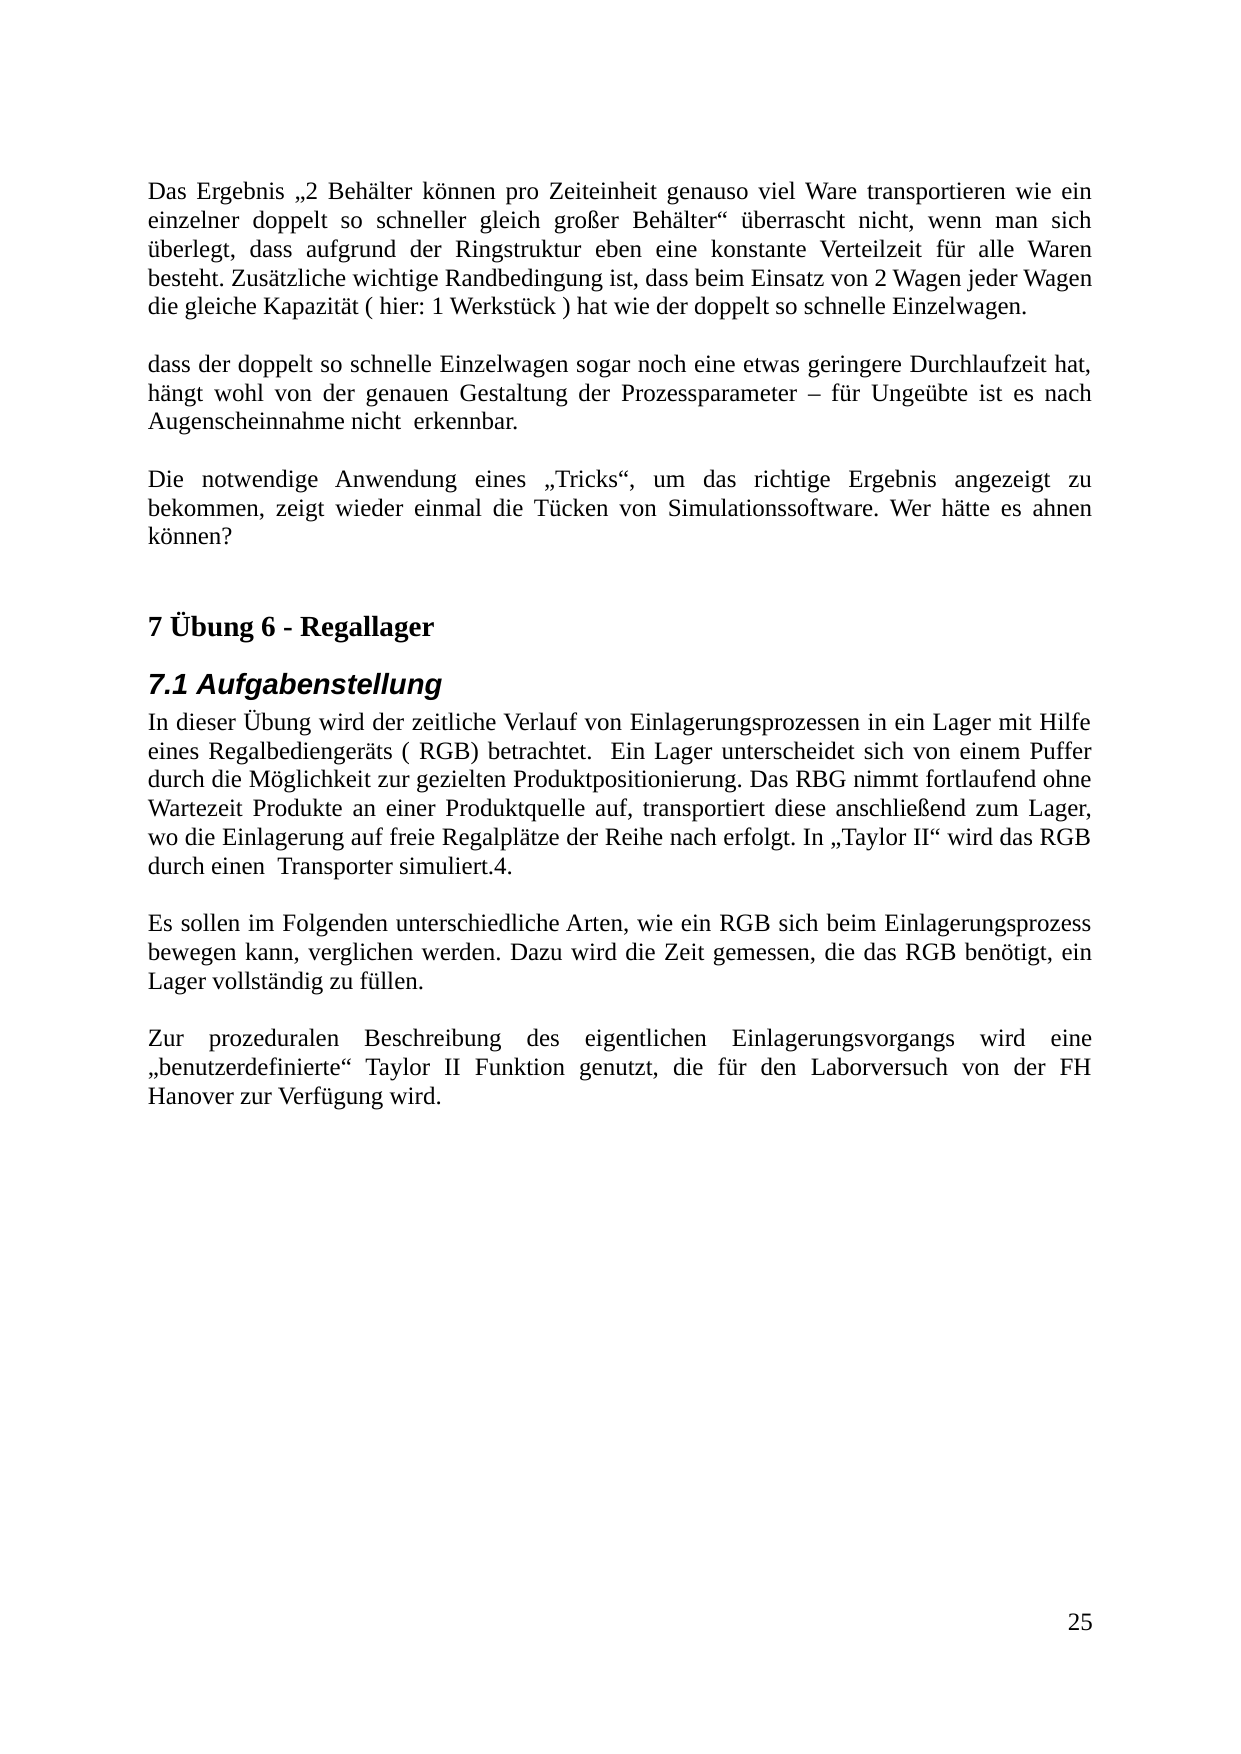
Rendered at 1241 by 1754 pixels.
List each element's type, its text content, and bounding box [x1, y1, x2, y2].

text Es sollen im Folgenden unterschiedliche Arten, wie ein RGB sich beim Einlagerungsprozess bewegen kann, verglichen werden. Dazu wird die Zeit gemessen, die das RGB benötigt, ein Lager vollständig zu füllen. [148, 908, 1093, 994]
text Das Ergebnis „2 Behälter können pro Zeiteinheit genauso viel Ware transportieren wie ein einzelner doppelt so schneller gleich großer Behälter“ überrascht nicht, wenn man sich überlegt, dass aufgrund der Ringstruktur eben eine konstante Verteilzeit für alle Waren besteht. Zusätzliche wichtige Randbedingung ist, dass beim Einsatz von 2 Wagen jeder Wagen die gleiche Kapazität ( hier: 1 Werkstück ) hat wie der doppelt so schnelle Einzelwagen. [148, 176, 1093, 320]
subtitle 7.1 Aufgabenstellung [148, 667, 1093, 701]
text dass der doppelt so schnelle Einzelwagen sogar noch eine etwas geringere Durchlaufzeit hat, hängt wohl von der genauen Gestaltung der Prozessparameter – für Ungeübte ist es nach Augenscheinnahme nicht erkennbar. [148, 349, 1093, 435]
subtitle 7 Übung 6 - Regallager [148, 609, 1093, 642]
text Zur prozeduralen Beschreibung des eigentlichen Einlagerungsvorgangs wird eine „benutzerdefinierte“ Taylor II Funktion genutzt, die für den Laborversuch von der FH Hanover zur Verfügung wird. [148, 1023, 1093, 1109]
text Die notwendige Anwendung eines „Tricks“, um das richtige Ergebnis angezeigt zu bekommen, zeigt wieder einmal die Tücken von Simulationssoftware. Wer hätte es ahnen können? [148, 464, 1093, 550]
text In dieser Übung wird der zeitliche Verlauf von Einlagerungsprozessen in ein Lager mit Hilfe eines Regalbediengeräts ( RGB) betrachtet. Ein Lager unterscheidet sich von einem Puffer durch die Möglichkeit zur gezielten Produktpositionierung. Das RBG nimmt fortlaufend ohne Wartezeit Produkte an einer Produktquelle auf, transportiert diese anschließend zum Lager, wo die Einlagerung auf freie Regalplätze der Reihe nach erfolgt. In „Taylor II“ wird das RGB durch einen Transporter simuliert.4. [148, 707, 1093, 879]
